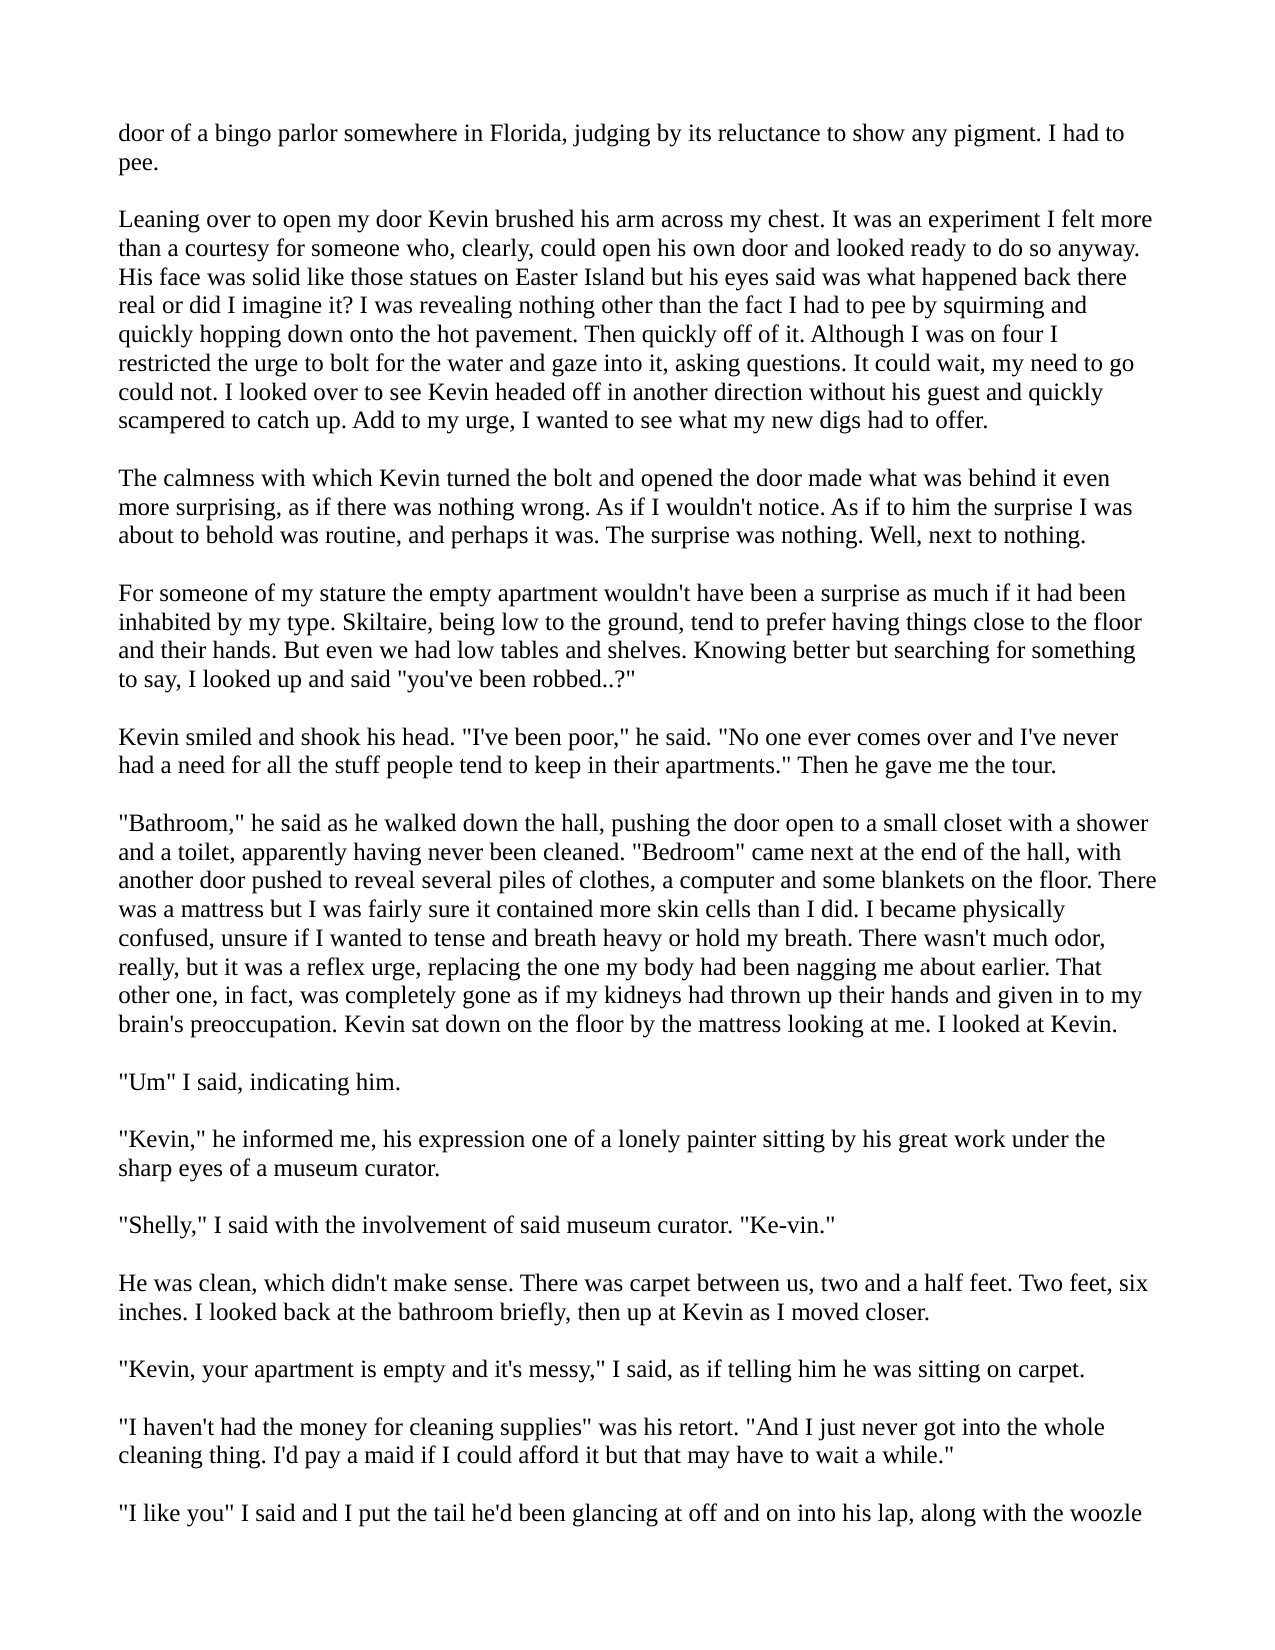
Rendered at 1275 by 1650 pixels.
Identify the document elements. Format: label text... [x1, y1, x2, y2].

text "Bathroom," he said as he walked down the hall, pushing the door open to a small closet with a shower and a toilet, apparently having never been cleaned. "Bedroom" came next at the end of the hall, with another door pushed to reveal several piles of clothes, a computer and some blankets on the floor. There was a mattress but I was fairly sure it contained more skin cells than I did. I became physically confused, unsure if I wanted to tense and breath heavy or hold my breath. There wasn't much odor, really, but it was a reflex urge, replacing the one my body had been nagging me about earlier. That other one, in fact, was completely gone as if my kidneys had thrown up their hands and given in to my brain's preoccupation. Kevin sat down on the floor by the mattress looking at me. I looked at Kevin. [118, 808, 1157, 1038]
text "Um" I said, indicating him. [118, 1067, 1157, 1096]
text "I like you" I said and I put the tail he'd been glancing at off and on into his lap, along with the woozle [118, 1498, 1157, 1527]
text door of a bingo parlor somewhere in Florida, judging by its reluctance to show any pigment. I had to pee. [118, 118, 1157, 176]
text Kevin smiled and shook his head. "I've been poor," he said. "No one ever comes over and I've never had a need for all the stuff people tend to keep in their apartments." Then he gave me the tour. [118, 722, 1157, 779]
text The calmness with which Kevin turned the bolt and opened the door made what was behind it even more surprising, as if there was nothing wrong. As if I wouldn't notice. As if to him the surprise I was about to behold was routine, and perhaps it was. The surprise was nothing. Well, next to nothing. [118, 463, 1157, 549]
text "Kevin, your apartment is empty and it's messy," I said, as if telling him he was sitting on carpet. [118, 1354, 1157, 1383]
text For someone of my stature the empty apartment wouldn't have been a surprise as much if it had been inhabited by my type. Skiltaire, being low to the ground, tend to prefer having things close to the floor and their hands. But even we had low tables and shelves. Knowing better but searching for something to say, I looked up and said "you've been robbed..?" [118, 578, 1157, 693]
text Leaning over to open my door Kevin brushed his arm across my chest. It was an experiment I felt more than a courtesy for someone who, clearly, could open his own door and looked ready to do so anyway. His face was solid like those statues on Easter Island but his eyes said was what happened back there real or did I imagine it? I was revealing nothing other than the fact I had to pee by squirming and quickly hopping down onto the hot pavement. Then quickly off of it. Although I was on four I restricted the urge to bolt for the water and gaze into it, asking questions. It could wait, my need to go could not. I looked over to see Kevin headed off in another direction without his guest and quickly scampered to catch up. Add to my urge, I wanted to see what my new digs had to offer. [118, 204, 1157, 434]
text "Kevin," he informed me, his expression one of a lonely painter sitting by his great work under the sharp eyes of a museum curator. [118, 1124, 1157, 1182]
text He was clean, which didn't make sense. There was carpet between us, two and a half feet. Two feet, six inches. I looked back at the bathroom briefly, then up at Kevin as I moved closer. [118, 1268, 1157, 1326]
text "I haven't had the money for cleaning supplies" was his retort. "And I just never got into the whole cleaning thing. I'd pay a maid if I could afford it but that may have to wait a while." [118, 1412, 1157, 1469]
text "Shelly," I said with the involvement of said museum curator. "Ke-vin." [118, 1211, 1157, 1239]
